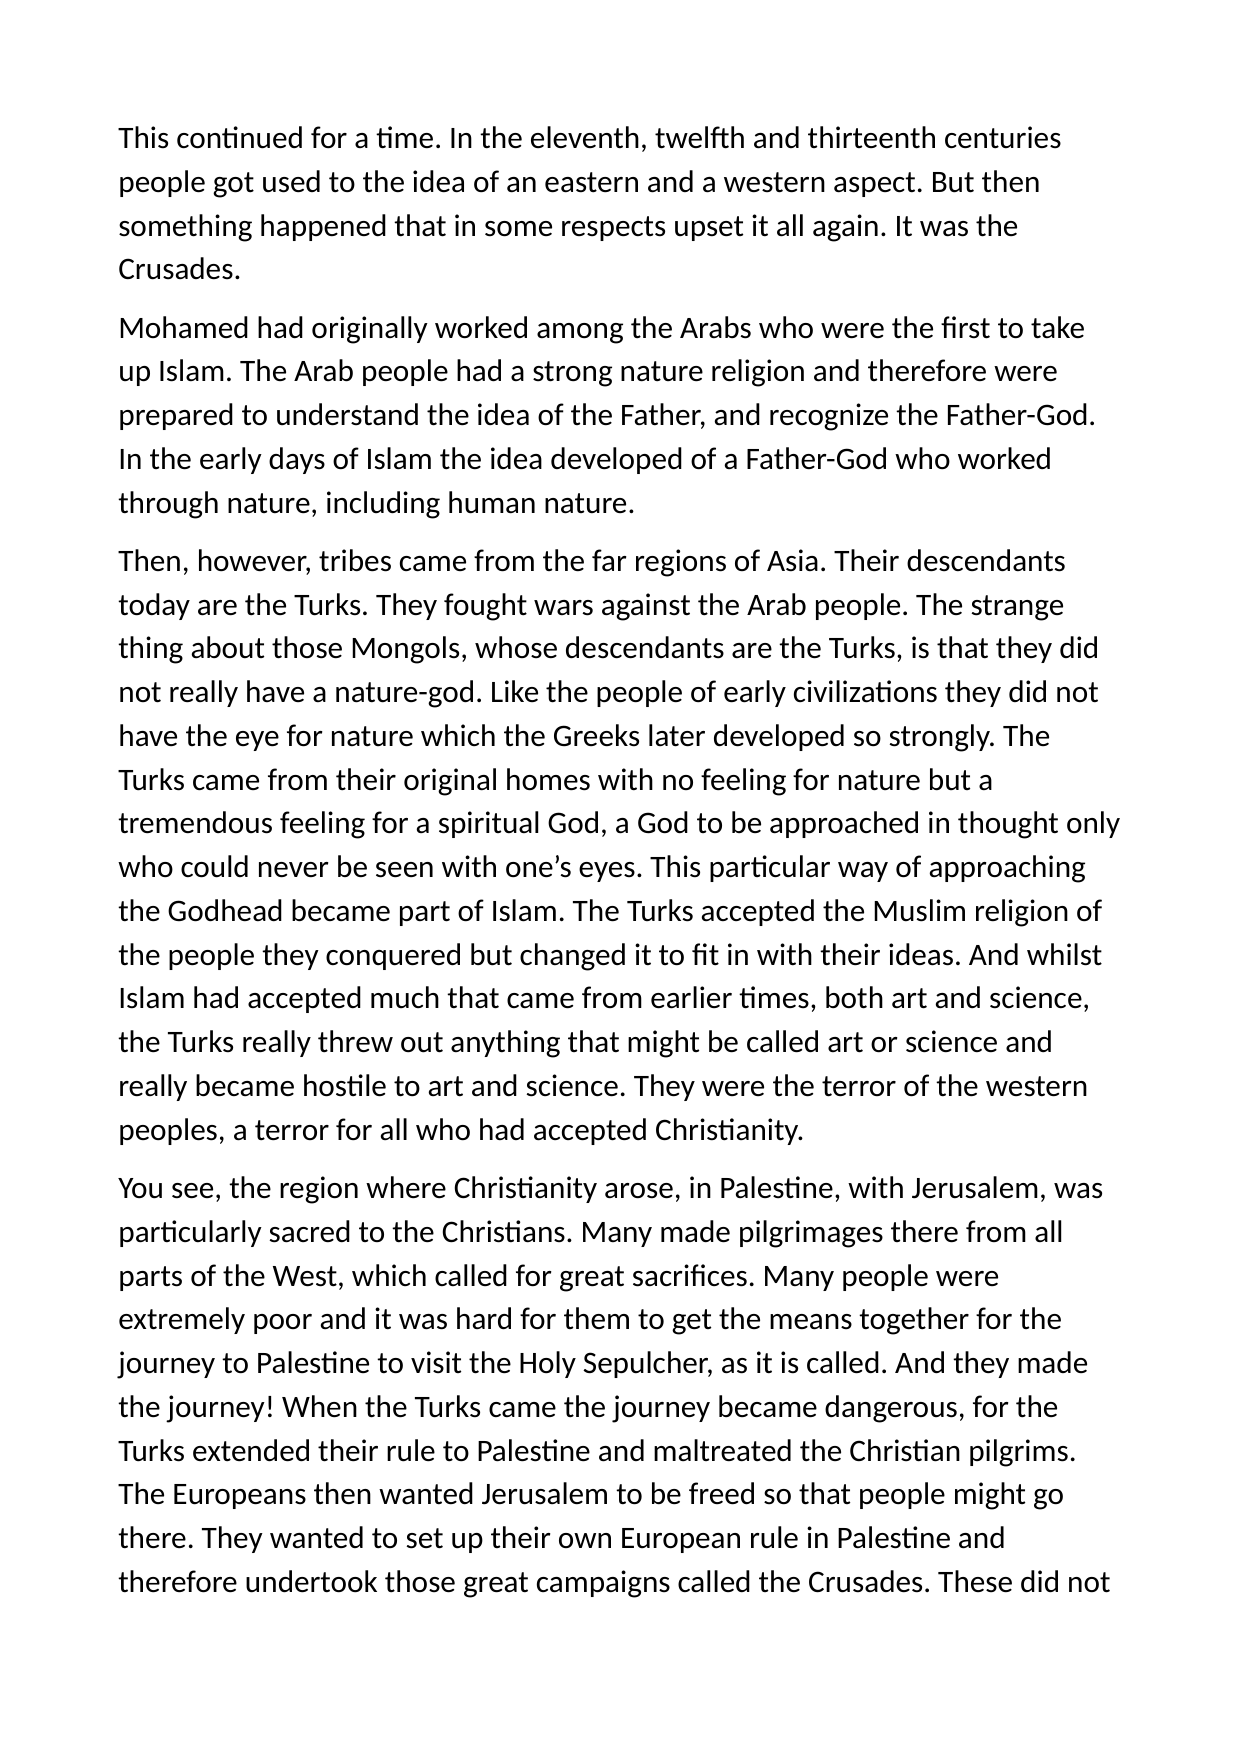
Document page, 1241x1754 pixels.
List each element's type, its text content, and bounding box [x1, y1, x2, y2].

text Then, however, tribes came from the far regions of Asia. Their descendants today are the Turks. They fought wars against the Arab people. The strange thing about those Mongols, whose descendants are the Turks, is that they did not really have a nature-god. Like the people of early civilizations they did not have the eye for nature which the Greeks later developed so strongly. The Turks came from their original homes with no feeling for nature but a tremendous feeling for a spiritual God, a God to be approached in thought only who could never be seen with one’s eyes. This particular way of approaching the Godhead became part of Islam. The Turks accepted the Muslim religion of the people they conquered but changed it to fit in with their ideas. And whilst Islam had accepted much that came from earlier times, both art and science, the Turks really threw out anything that might be called art or science and really became hostile to art and science. They were the terror of the western peoples, a terror for all who had accepted Christianity. [118, 541, 1122, 1148]
text Mohamed had originally worked among the Arabs who were the first to take up Islam. The Arab people had a strong nature religion and therefore were prepared to understand the idea of the Father, and recognize the Father-God. In the early days of Islam the idea developed of a Father-God who worked through nature, including human nature. [118, 308, 1122, 521]
text You see, the region where Christianity arose, in Palestine, with Jerusalem, was particularly sacred to the Christians. Many made pilgrimages there from all parts of the West, which called for great sacrifices. Many people were extremely poor and it was hard for them to get the means together for the journey to Palestine to visit the Holy Sepulcher, as it is called. And they made the journey! When the Turks came the journey became dangerous, for the Turks extended their rule to Palestine and maltreated the Christian pilgrims. The Europeans then wanted Jerusalem to be freed so that people might go there. They wanted to set up their own European rule in Palestine and therefore undertook those great campaigns called the Crusades. These did not [118, 1168, 1122, 1600]
text This continued for a time. In the eleventh, twelfth and thirteenth centuries people got used to the idea of an eastern and a western aspect. But then something happened that in some respects upset it all again. It was the Crusades. [118, 118, 1122, 287]
